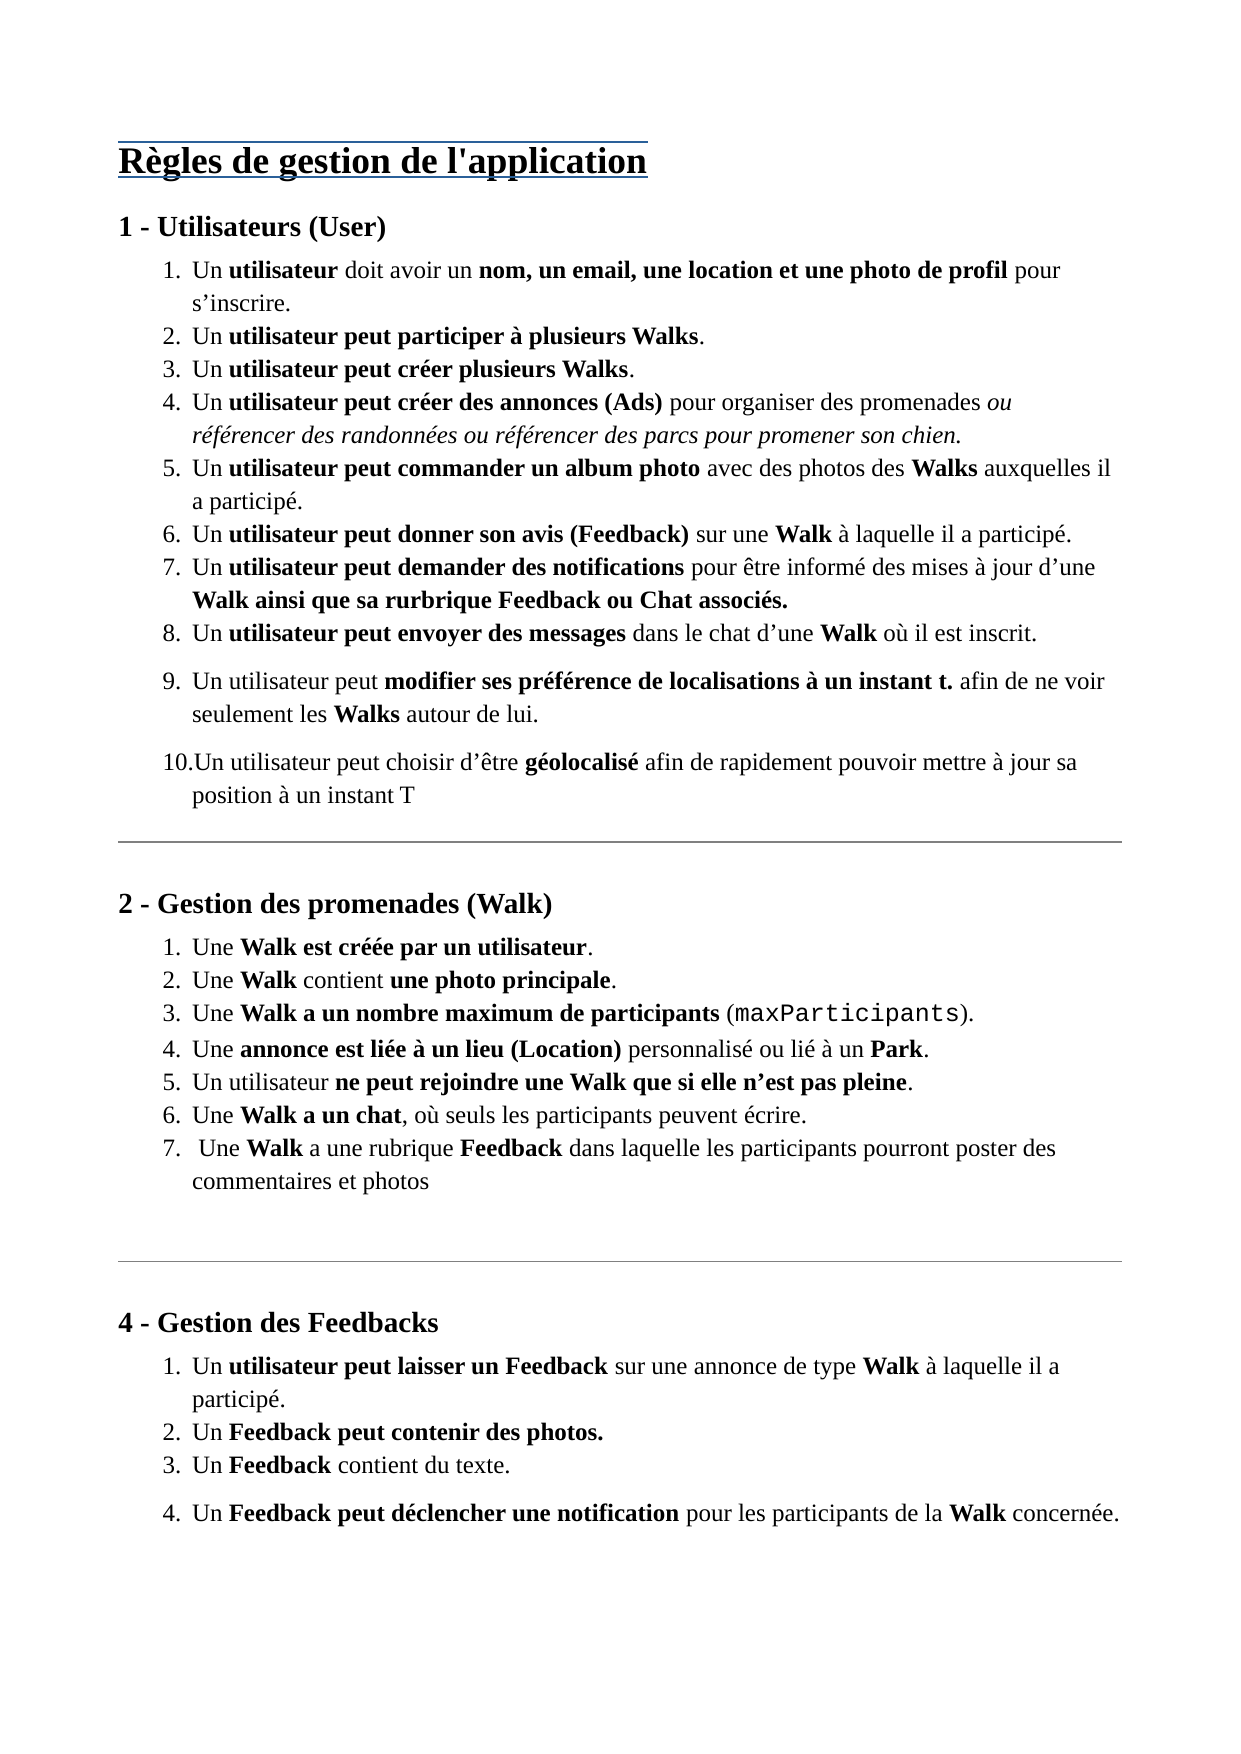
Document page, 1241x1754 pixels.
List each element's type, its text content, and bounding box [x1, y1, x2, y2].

list Un utilisateur peut donner son avis (Feedback) sur une Walk à laquelle il a participé. [162, 519, 1122, 548]
list Une Walk a un nombre maximum de participants (maxParticipants). [162, 998, 1122, 1029]
list Un utilisateur peut laisser un Feedback sur une annonce de type Walk à laquelle il a participé. [162, 1351, 1122, 1413]
subtitle 4 - Gestion des Feedbacks [118, 1305, 1122, 1339]
list Un utilisateur peut commander un album photo avec des photos des Walks auxquelles il a participé. [162, 453, 1122, 515]
list Une Walk est créée par un utilisateur. [162, 932, 1122, 961]
subtitle 1 - Utilisateurs (User) [118, 209, 1122, 243]
list Une Walk a un chat, où seuls les participants peuvent écrire. [162, 1100, 1122, 1128]
list Un utilisateur peut demander des notifications pour être informé des mises à jour d’une Walk ainsi que sa rurbrique Feedback ou Chat associés. [162, 552, 1122, 614]
list Une Walk contient une photo principale. [162, 965, 1122, 994]
list Une Walk a une rubrique Feedback dans laquelle les participants pourront poster des commentaires et photos [162, 1133, 1122, 1194]
list Un utilisateur peut envoyer des messages dans le chat d’une Walk où il est inscrit. [162, 618, 1122, 647]
list Un utilisateur peut créer plusieurs Walks. [162, 354, 1122, 383]
list Un utilisateur peut modifier ses préférence de localisations à un instant t. afin de ne voir seulement les Walks autour de lui. [162, 666, 1122, 728]
subtitle 2 - Gestion des promenades (Walk) [118, 886, 1122, 920]
list Un utilisateur peut créer des annonces (Ads) pour organiser des promenades ou référencer des randonnées ou référencer des parcs pour promener son chien. [162, 387, 1122, 449]
list Une annonce est liée à un lieu (Location) personnalisé ou lié à un Park. [162, 1034, 1122, 1062]
list Un Feedback peut déclencher une notification pour les participants de la Walk concernée. [162, 1498, 1122, 1527]
list Un utilisateur peut participer à plusieurs Walks. [162, 321, 1122, 350]
list Un Feedback peut contenir des photos. [162, 1417, 1122, 1446]
list Un utilisateur ne peut rejoindre une Walk que si elle n’est pas pleine. [162, 1067, 1122, 1095]
list Un utilisateur doit avoir un nom, un email, une location et une photo de profil pour s’inscrire. [162, 255, 1122, 317]
list Un Feedback contient du texte. [162, 1450, 1122, 1479]
list Un utilisateur peut choisir d’être géolocalisé afin de rapidement pouvoir mettre à jour sa position à un instant T [162, 747, 1122, 808]
subtitle Règles de gestion de l'application [118, 139, 1122, 182]
